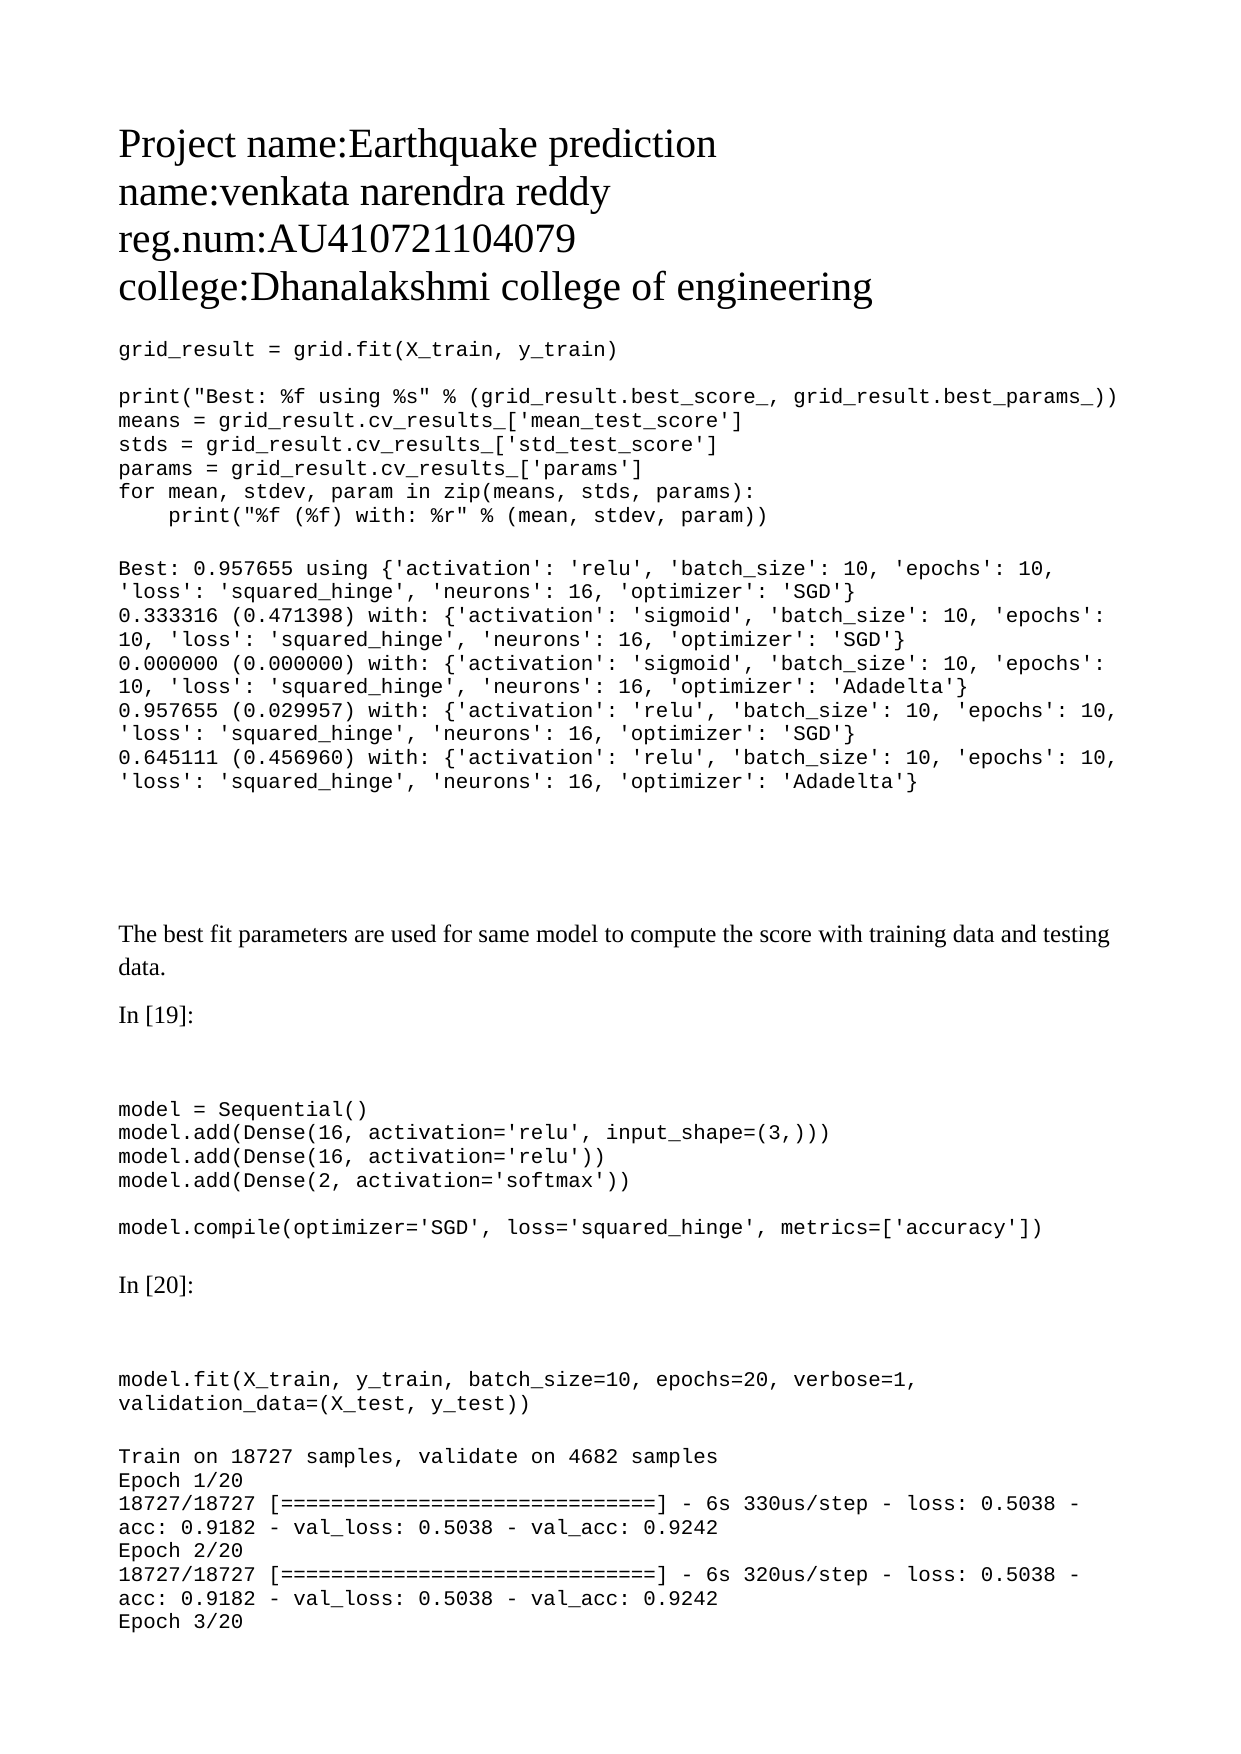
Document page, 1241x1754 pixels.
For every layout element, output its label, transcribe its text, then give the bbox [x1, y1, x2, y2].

text Epoch 1/20 [118, 1469, 1122, 1493]
text 0.957655 (0.029957) with: {'activation': 'relu', 'batch_size': 10, 'epochs': 10, 'loss': 'squared_hinge', 'neurons': 16, 'optimizer': 'SGD'} [118, 700, 1122, 747]
text grid_result = grid.fit(X_train, y_train) [118, 339, 1122, 363]
text params = grid_result.cv_results_['params'] [118, 457, 1122, 481]
text Train on 18727 samples, validate on 4682 samples [118, 1446, 1122, 1469]
text print("%f (%f) with: %r" % (mean, stdev, param)) [118, 505, 1122, 528]
text Epoch 3/20 [118, 1611, 1122, 1635]
text 18727/18727 [==============================] - 6s 320us/step - loss: 0.5038 - acc: 0.9182 - val_loss: 0.5038 - val_acc: 0.9242 [118, 1564, 1122, 1611]
text means = grid_result.cv_results_['mean_test_score'] [118, 410, 1122, 434]
text Best: 0.957655 using {'activation': 'relu', 'batch_size': 10, 'epochs': 10, 'loss': 'squared_hinge', 'neurons': 16, 'optimizer': 'SGD'} [118, 558, 1122, 605]
text In [20]: [118, 1270, 1122, 1299]
text model = Sequential() [118, 1099, 1122, 1122]
text model.add(Dense(16, activation='relu')) [118, 1146, 1122, 1170]
text stds = grid_result.cv_results_['std_test_score'] [118, 434, 1122, 457]
text model.add(Dense(2, activation='softmax')) [118, 1170, 1122, 1193]
text The best fit parameters are used for same model to compute the score with training data and testing data. [118, 919, 1122, 981]
text model.compile(optimizer='SGD', loss='squared_hinge', metrics=['accuracy']) [118, 1217, 1122, 1241]
text 0.645111 (0.456960) with: {'activation': 'relu', 'batch_size': 10, 'epochs': 10, 'loss': 'squared_hinge', 'neurons': 16, 'optimizer': 'Adadelta'} [118, 747, 1122, 794]
text model.fit(X_train, y_train, batch_size=10, epochs=20, verbose=1, validation_data=(X_test, y_test)) [118, 1369, 1122, 1416]
text for mean, stdev, param in zip(means, stds, params): [118, 481, 1122, 505]
text print("Best: %f using %s" % (grid_result.best_score_, grid_result.best_params_)) [118, 387, 1122, 410]
text 18727/18727 [==============================] - 6s 330us/step - loss: 0.5038 - acc: 0.9182 - val_loss: 0.5038 - val_acc: 0.9242 [118, 1493, 1122, 1541]
text 0.333316 (0.471398) with: {'activation': 'sigmoid', 'batch_size': 10, 'epochs': 10, 'loss': 'squared_hinge', 'neurons': 16, 'optimizer': 'SGD'} [118, 605, 1122, 652]
text In [19]: [118, 1000, 1122, 1028]
text 0.000000 (0.000000) with: {'activation': 'sigmoid', 'batch_size': 10, 'epochs': 10, 'loss': 'squared_hinge', 'neurons': 16, 'optimizer': 'Adadelta'} [118, 652, 1122, 700]
text Epoch 2/20 [118, 1541, 1122, 1564]
text model.add(Dense(16, activation='relu', input_shape=(3,))) [118, 1122, 1122, 1146]
